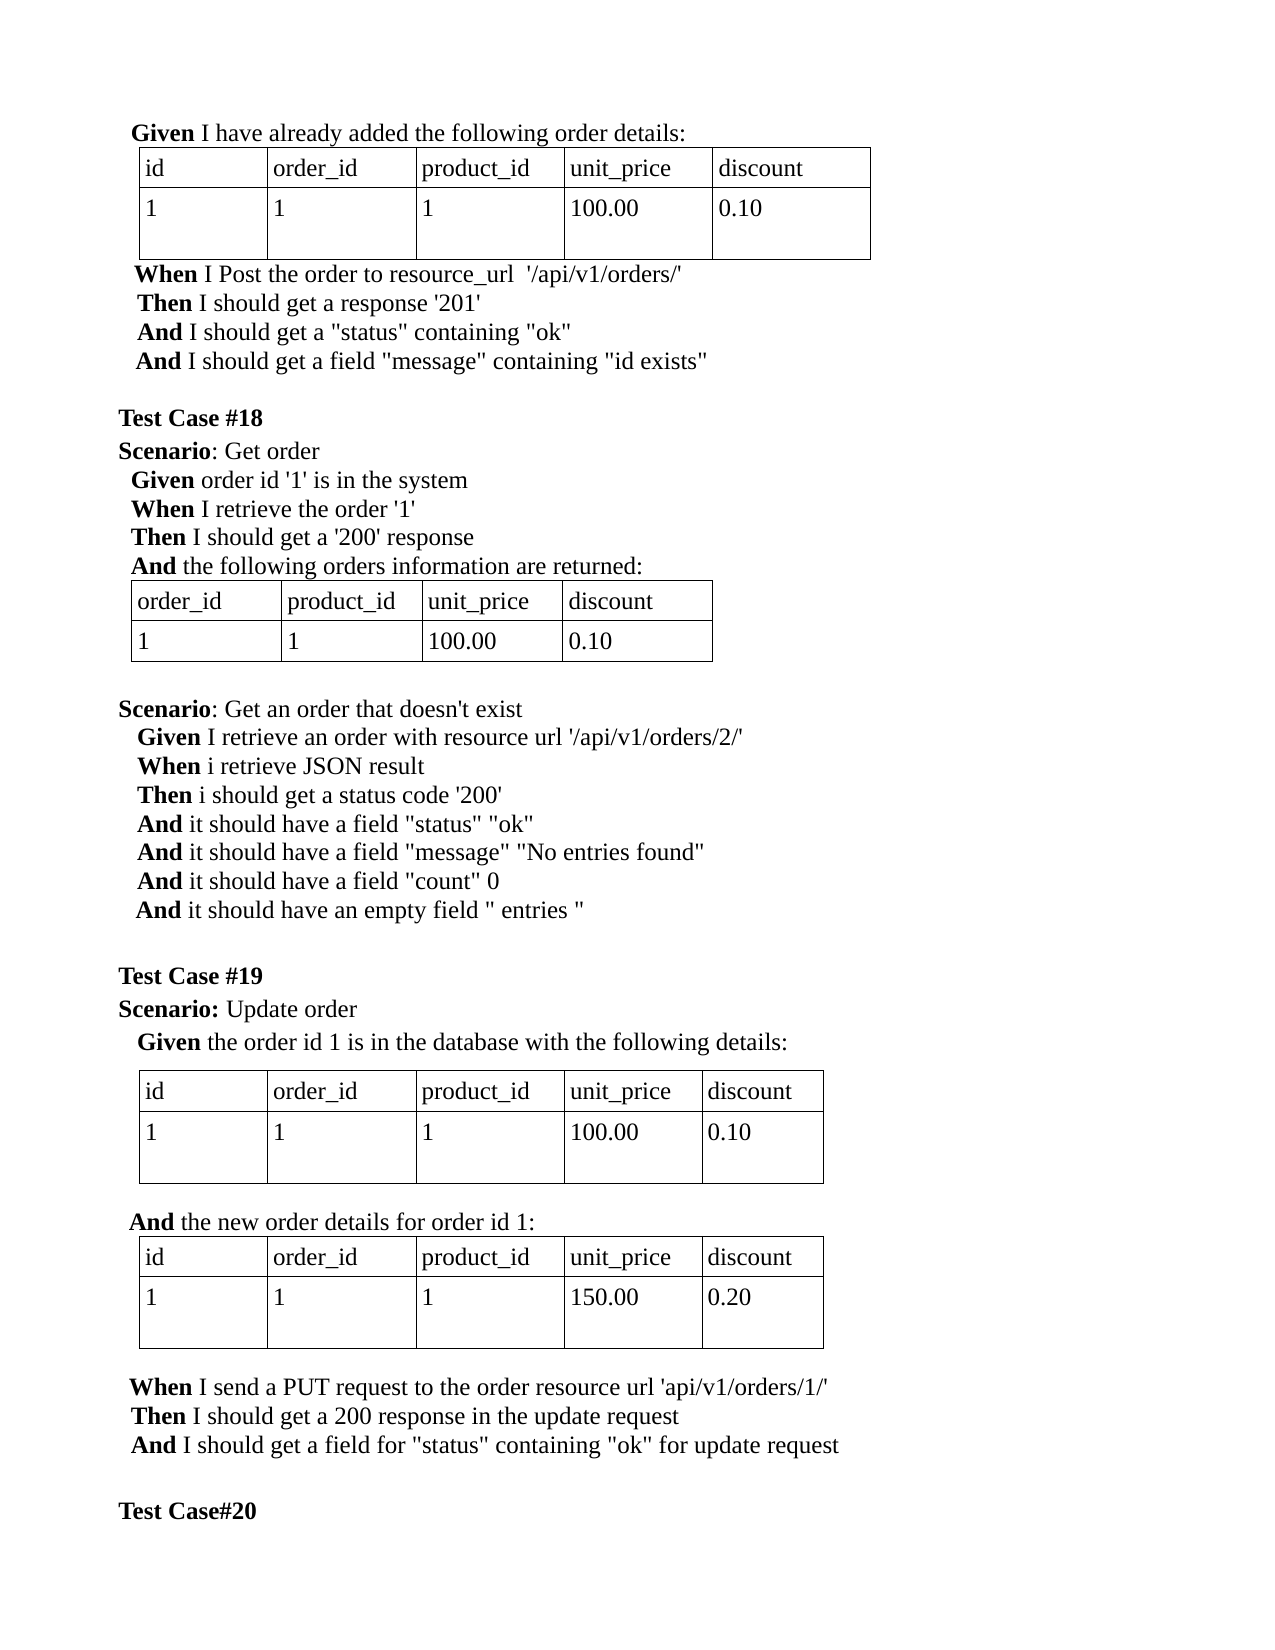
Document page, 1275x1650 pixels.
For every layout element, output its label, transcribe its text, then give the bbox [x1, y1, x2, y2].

text When I retrieve the order '1' [118, 494, 1157, 522]
table_header unit_price [565, 1071, 702, 1111]
table_header order_id [268, 1071, 416, 1111]
table_header id [140, 1237, 267, 1276]
table_header discount [713, 148, 870, 187]
text Test Case #18 [118, 403, 1157, 432]
table_cell 1 [132, 621, 281, 661]
text And I should get a field for "status" containing "ok" for update request [118, 1430, 1157, 1459]
table_cell 1 [140, 188, 267, 259]
table_header product_id [417, 1237, 564, 1276]
text Given the order id 1 is in the database with the following details: [118, 1027, 1157, 1056]
table_cell 1 [140, 1112, 267, 1183]
text And I should get a field "message" containing "id exists" [118, 346, 1157, 374]
text Then I should get a 200 response in the update request [118, 1401, 1157, 1430]
table_cell 100.00 [565, 188, 712, 259]
table_header discount [703, 1071, 823, 1111]
text Scenario: Get order [118, 436, 1157, 465]
table_cell 0.10 [713, 188, 870, 259]
table_header unit_price [565, 148, 712, 187]
text Scenario: Update order [118, 994, 1157, 1023]
text And it should have a field "message" "No entries found" [118, 837, 1157, 866]
table_cell 1 [268, 1277, 416, 1348]
text Test Case #19 [118, 961, 1157, 990]
text Given I have already added the following order details: [118, 118, 1157, 147]
table_cell 1 [268, 1112, 416, 1183]
text And it should have an empty field " entries " [118, 895, 1157, 924]
text Scenario: Get an order that doesn't exist [118, 694, 1157, 722]
table_cell 1 [417, 1277, 564, 1348]
table_cell 1 [282, 621, 422, 661]
table_cell 1 [268, 188, 416, 259]
text When i retrieve JSON result [118, 751, 1157, 780]
table_cell 1 [140, 1277, 267, 1348]
text Then i should get a status code '200' [118, 780, 1157, 809]
table_cell 1 [417, 1112, 564, 1183]
table_header product_id [417, 148, 564, 187]
text Then I should get a '200' response [118, 522, 1157, 551]
table_header discount [703, 1237, 823, 1276]
table_header unit_price [565, 1237, 702, 1276]
table_header order_id [268, 148, 416, 187]
table_cell 100.00 [423, 621, 562, 661]
text And the following orders information are returned: [118, 551, 1157, 580]
text And the new order details for order id 1: [118, 1207, 1157, 1236]
text When I send a PUT request to the order resource url 'api/v1/orders/1/' [118, 1372, 1157, 1401]
table_header id [140, 1071, 267, 1111]
table_header unit_price [423, 581, 562, 620]
table_cell 150.00 [565, 1277, 702, 1348]
text Test Case#20 [118, 1496, 1157, 1525]
text And I should get a "status" containing "ok" [118, 317, 1157, 346]
table_cell 100.00 [565, 1112, 702, 1183]
table_header order_id [268, 1237, 416, 1276]
table_cell 0.10 [563, 621, 712, 661]
table_cell 1 [417, 188, 564, 259]
text When I Post the order to resource_url '/api/v1/orders/' [118, 259, 1157, 288]
text Then I should get a response '201' [118, 288, 1157, 317]
table_cell 0.10 [703, 1112, 823, 1183]
text And it should have a field "count" 0 [118, 866, 1157, 895]
table_header product_id [417, 1071, 564, 1111]
text And it should have a field "status" "ok" [118, 809, 1157, 837]
table_cell 0.20 [703, 1277, 823, 1348]
table_header id [140, 148, 267, 187]
table_header discount [563, 581, 712, 620]
text Given order id '1' is in the system [118, 465, 1157, 494]
table_header order_id [132, 581, 281, 620]
text Given I retrieve an order with resource url '/api/v1/orders/2/' [118, 722, 1157, 751]
table_header product_id [282, 581, 422, 620]
